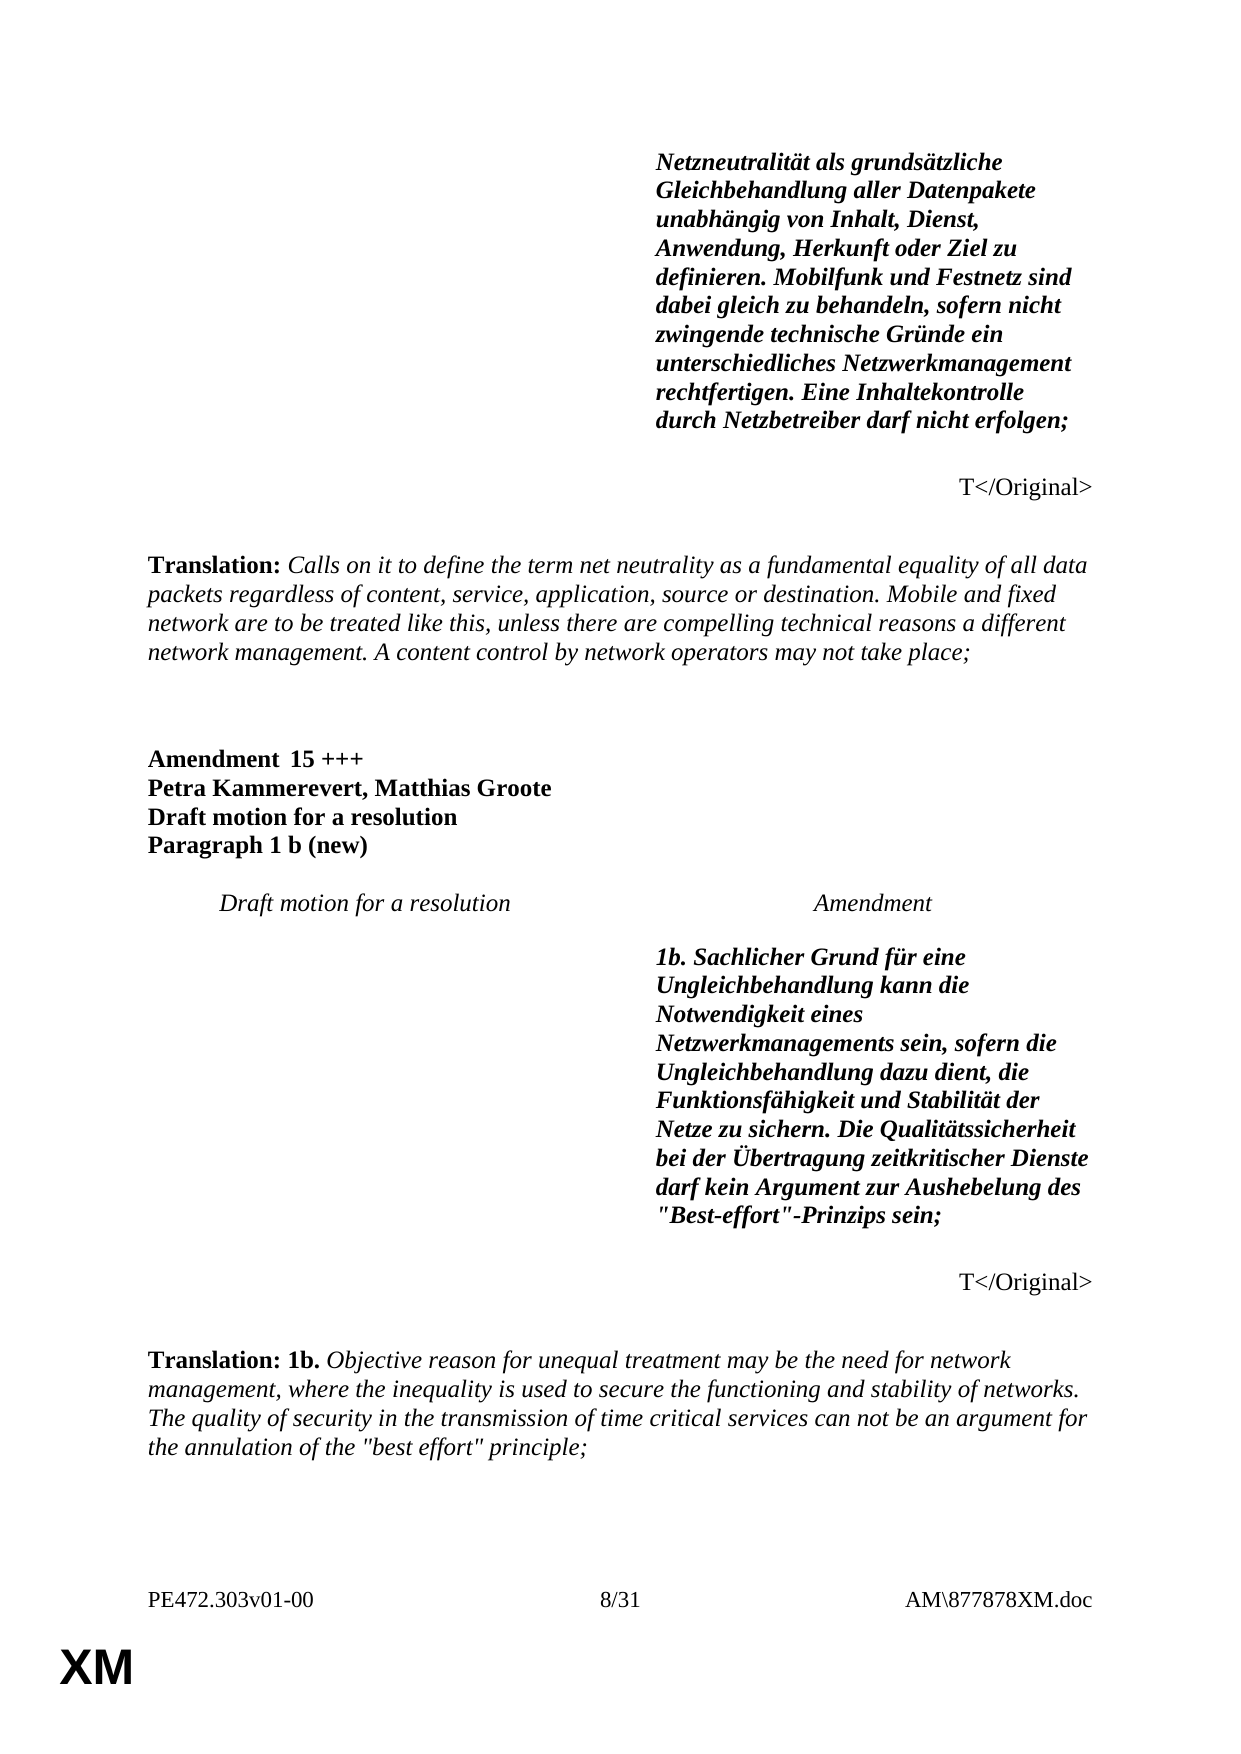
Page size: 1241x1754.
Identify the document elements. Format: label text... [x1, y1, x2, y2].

text <RepeatBlock-By><Members>Petra Kammerevert, Matthias Groote</Members> [148, 773, 1092, 802]
text T</Original> [148, 472, 1092, 501]
table_cell [112, 942, 620, 1242]
table_cell Amendment [620, 888, 1128, 942]
table_cell [112, 147, 620, 447]
text <Article>Paragraph 1 b (new)</Article> [148, 831, 1092, 859]
text Translation: Calls on it to define the term net neutrality as a fundamental equality of all data packets regardless of content, service, application, source or destination. Mobile and fixed network are to be treated like this, unless there are compelling technical reasons a different network management. A content control by network operators may not take place; [148, 551, 1092, 666]
table_header [112, 859, 1128, 888]
table_cell Netzneutralität als grundsätzliche Gleichbehandlung aller Datenpakete unabhängig von Inhalt, Dienst, Anwendung, Herkunft oder Ziel zu definieren. Mobilfunk und Festnetz sind dabei gleich zu behandeln, sofern nicht zwingende technische Gründe ein unterschiedliches Netzwerkmanagement rechtfertigen. Eine Inhaltekontrolle durch Netzbetreiber darf nicht erfolgen; [620, 147, 1128, 447]
table_cell Draft motion for a resolution [112, 888, 620, 942]
text T</Original> [148, 1267, 1092, 1296]
table_cell 1b. Sachlicher Grund für eine Ungleichbehandlung kann die Notwendigkeit eines Netzwerkmanagements sein, sofern die Ungleichbehandlung dazu dient, die Funktionsfähigkeit und Stabilität der Netze zu sichern. Die Qualitätssicherheit bei der Übertragung zeitkritischer Dienste darf kein Argument zur Aushebelung des "Best-effort"-Prinzips sein; [620, 942, 1128, 1242]
text Amendment <NumAm>15 +++</NumAm> [148, 744, 1092, 773]
text <DocAmend>Draft motion for a resolution</DocAmend> [148, 802, 1092, 831]
text Translation: 1b. Objective reason for unequal treatment may be the need for network management, where the inequality is used to secure the functioning and stability of networks. The quality of security in the transmission of time critical services can not be an argument for the annulation of the "best effort" principle; [148, 1346, 1092, 1461]
